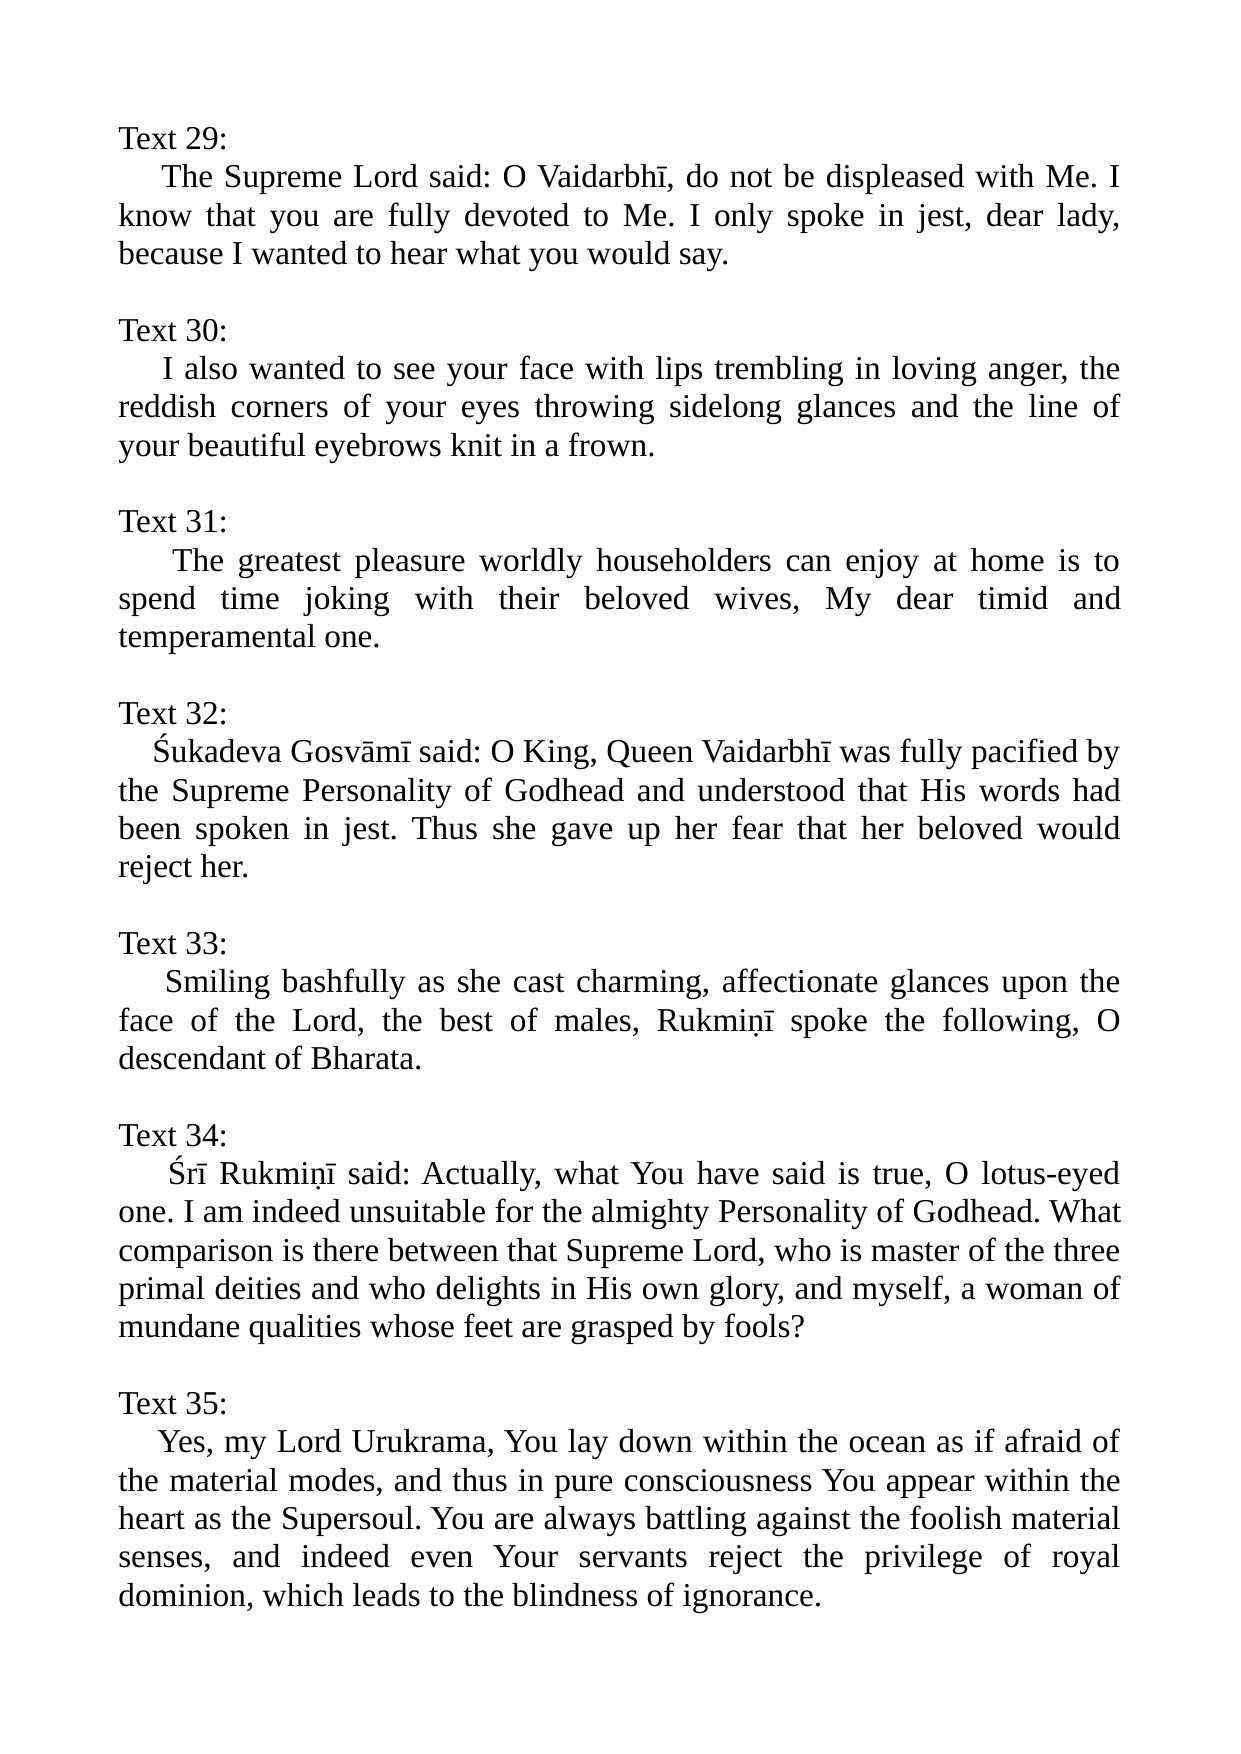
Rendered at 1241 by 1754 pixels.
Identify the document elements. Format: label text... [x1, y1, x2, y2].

text The greatest pleasure worldly householders can enjoy at home is to spend time joking with their beloved wives, My dear timid and temperamental one. [118, 540, 1122, 655]
text Śukadeva Gosvāmī said: O King, Queen Vaidarbhī was fully pacified by the Supreme Personality of Godhead and understood that His words had been spoken in jest. Thus she gave up her fear that her beloved would reject her. [118, 731, 1122, 885]
text Text 30: [118, 310, 1122, 348]
text Text 29: [118, 118, 1122, 156]
text The Supreme Lord said: O Vaidarbhī, do not be displeased with Me. I know that you are fully devoted to Me. I only spoke in jest, dear lady, because I wanted to hear what you would say. [118, 156, 1122, 271]
text Yes, my Lord Urukrama, You lay down within the ocean as if afraid of the material modes, and thus in pure consciousness You appear within the heart as the Supersoul. You are always battling against the foolish material senses, and indeed even Your servants reject the privilege of royal dominion, which leads to the blindness of ignorance. [118, 1421, 1122, 1613]
text Text 33: [118, 923, 1122, 961]
text Text 31: [118, 501, 1122, 540]
text Śrī Rukmiṇī said: Actually, what You have said is true, O lotus-eyed one. I am indeed unsuitable for the almighty Personality of Godhead. What comparison is there between that Supreme Lord, who is master of the three primal deities and who delights in His own glory, and myself, a woman of mundane qualities whose feet are grasped by fools? [118, 1153, 1122, 1345]
text I also wanted to see your face with lips trembling in loving anger, the reddish corners of your eyes throwing sidelong glances and the line of your beautiful eyebrows knit in a frown. [118, 348, 1122, 463]
text Text 34: [118, 1115, 1122, 1153]
text Text 35: [118, 1383, 1122, 1421]
text Text 32: [118, 693, 1122, 731]
text Smiling bashfully as she cast charming, affectionate glances upon the face of the Lord, the best of males, Rukmiṇī spoke the following, O descendant of Bharata. [118, 961, 1122, 1076]
